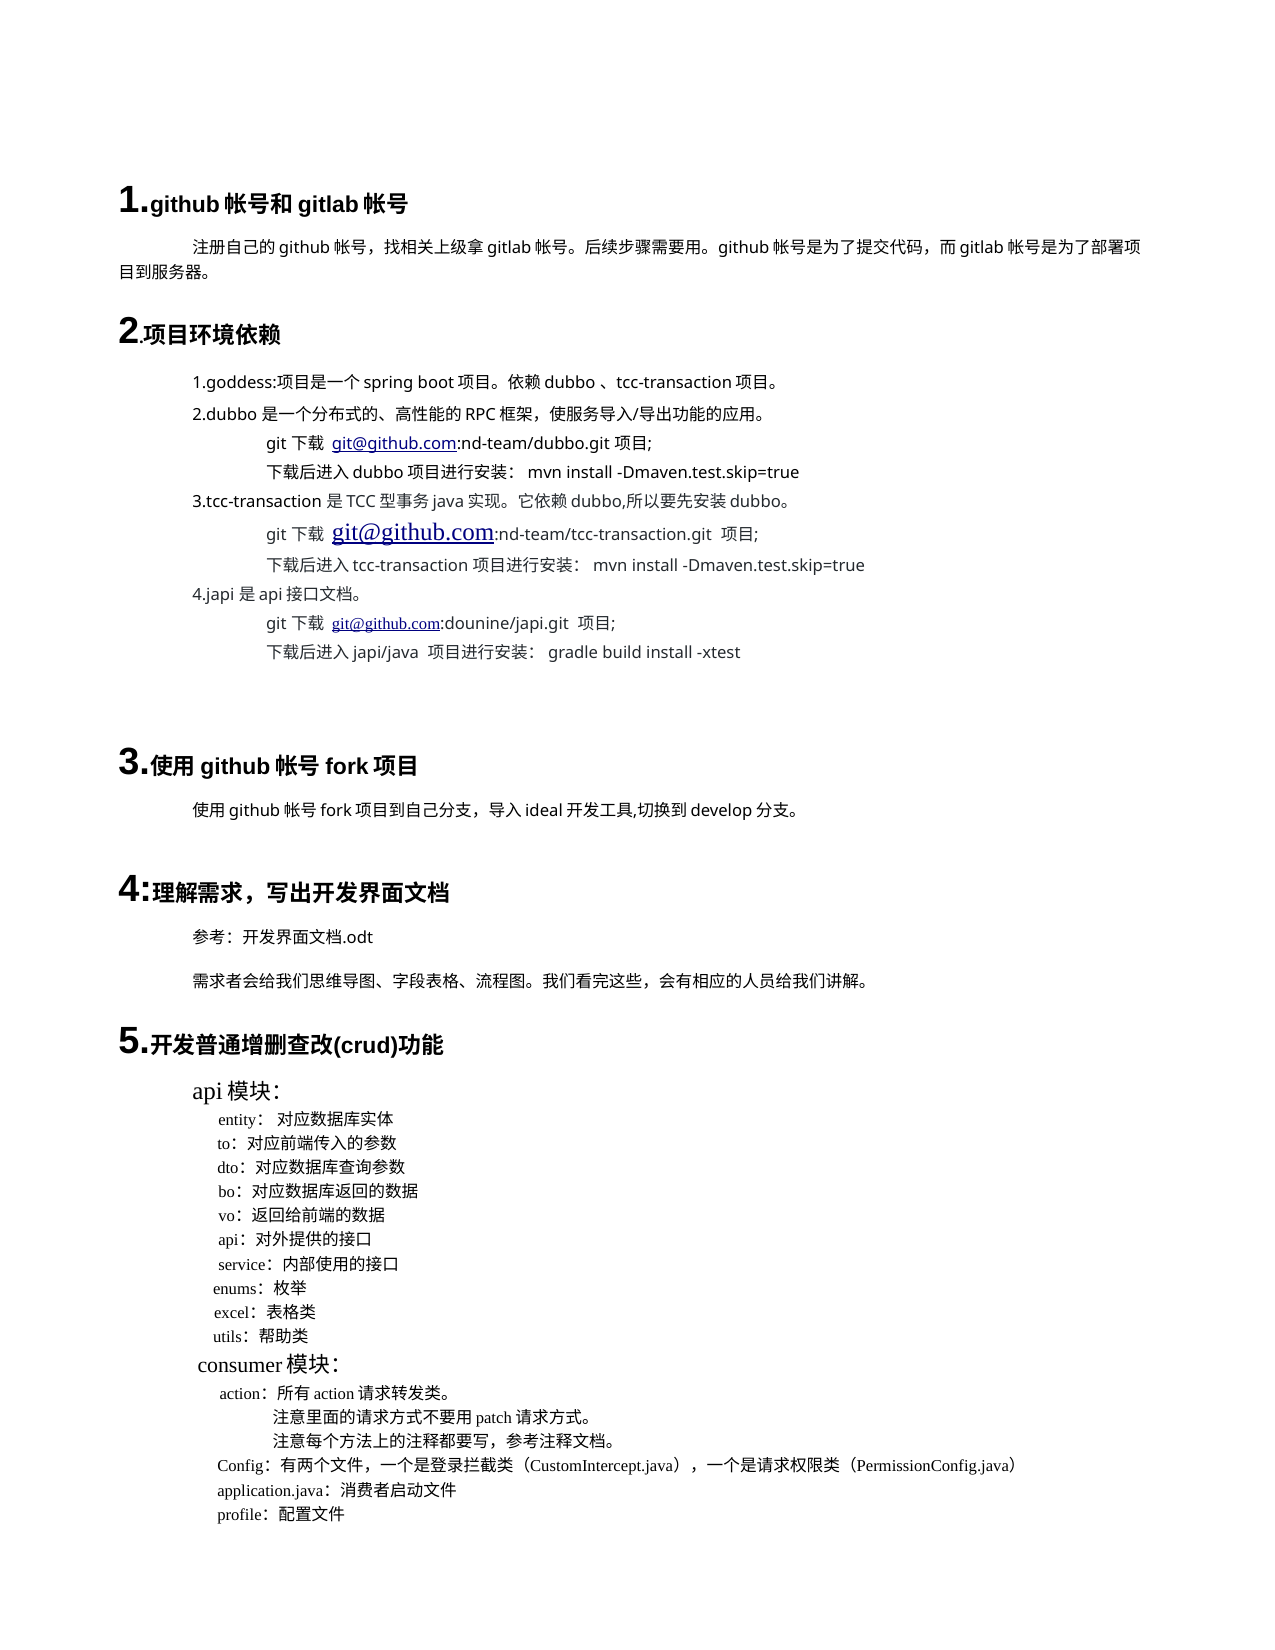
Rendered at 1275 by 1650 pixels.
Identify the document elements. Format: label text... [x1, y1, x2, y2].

text utils：帮助类 [118, 1323, 1157, 1347]
text enums：枚举 [118, 1275, 1157, 1299]
text 需求者会给我们思维导图、字段表格、流程图。我们看完这些，会有相应的人员给我们讲解。 [118, 968, 1157, 993]
text 下载后进入 japi/java 项目进行安装： gradle build install -xtest [118, 639, 1157, 663]
text 注意里面的请求方式不要用patch请求方式。 [118, 1404, 1157, 1428]
text 下载后进入tcc-transaction 项目进行安装： mvn install -Dmaven.test.skip=true [118, 552, 1157, 576]
text 1.goddess:项目是一个spring boot项目。依赖dubbo 、tcc-transaction项目。 [118, 364, 1157, 395]
text profile：配置文件 [118, 1501, 1157, 1525]
subtitle 4:理解需求，写出开发界面文档 [118, 866, 1157, 910]
text bo：对应数据库返回的数据 [118, 1178, 1157, 1202]
text Config：有两个文件，一个是登录拦截类（CustomIntercept.java），一个是请求权限类（PermissionConfig.java） [118, 1452, 1157, 1477]
subtitle 3.使用github帐号fork项目 [118, 739, 1157, 783]
text entity： 对应数据库实体 [118, 1106, 1157, 1130]
text excel：表格类 [118, 1299, 1157, 1323]
text api模块： [118, 1074, 1157, 1106]
text 下载后进入dubbo项目进行安装： mvn install -Dmaven.test.skip=true [118, 459, 1157, 483]
text vo：返回给前端的数据 [118, 1202, 1157, 1226]
text 注册自己的github帐号，找相关上级拿gitlab帐号。后续步骤需要用。github帐号是为了提交代码，而gitlab帐号是为了部署项目到服务器。 [118, 232, 1157, 283]
text git 下载 git@github.com:dounine/japi.git 项目; [118, 610, 1157, 634]
text 4.japi 是api接口文档。 [118, 581, 1157, 605]
text to：对应前端传入的参数 [118, 1130, 1157, 1154]
text 使用github帐号fork项目到自己分支，导入ideal开发工具,切换到develop分支。 [118, 795, 1157, 821]
subtitle 1.github帐号和gitlab帐号 [118, 176, 1157, 220]
text git 下载 git@github.com:nd-team/tcc-transaction.git 项目; [118, 517, 1157, 546]
text dto：对应数据库查询参数 [118, 1154, 1157, 1178]
subtitle 5.开发普通增删查改(crud)功能 [118, 1018, 1157, 1061]
text service：内部使用的接口 [118, 1251, 1157, 1275]
text api：对外提供的接口 [118, 1226, 1157, 1251]
subtitle 2.项目环境依赖 [118, 308, 1157, 351]
text 注意每个方法上的注释都要写，参考注释文档。 [118, 1428, 1157, 1452]
text consumer模块： [118, 1347, 1157, 1379]
text 2.dubbo 是一个分布式的、高性能的RPC框架，使服务导入/导出功能的应用。 [118, 401, 1157, 425]
text git 下载 git@github.com:nd-team/dubbo.git 项目; [118, 430, 1157, 454]
text application.java：消费者启动文件 [118, 1477, 1157, 1501]
text 3.tcc-transaction 是TCC型事务java实现。它依赖dubbo,所以要先安装dubbo。 [118, 488, 1157, 513]
text 参考：开发界面文档.odt [118, 922, 1157, 949]
text action：所有action请求转发类。 [118, 1379, 1157, 1404]
